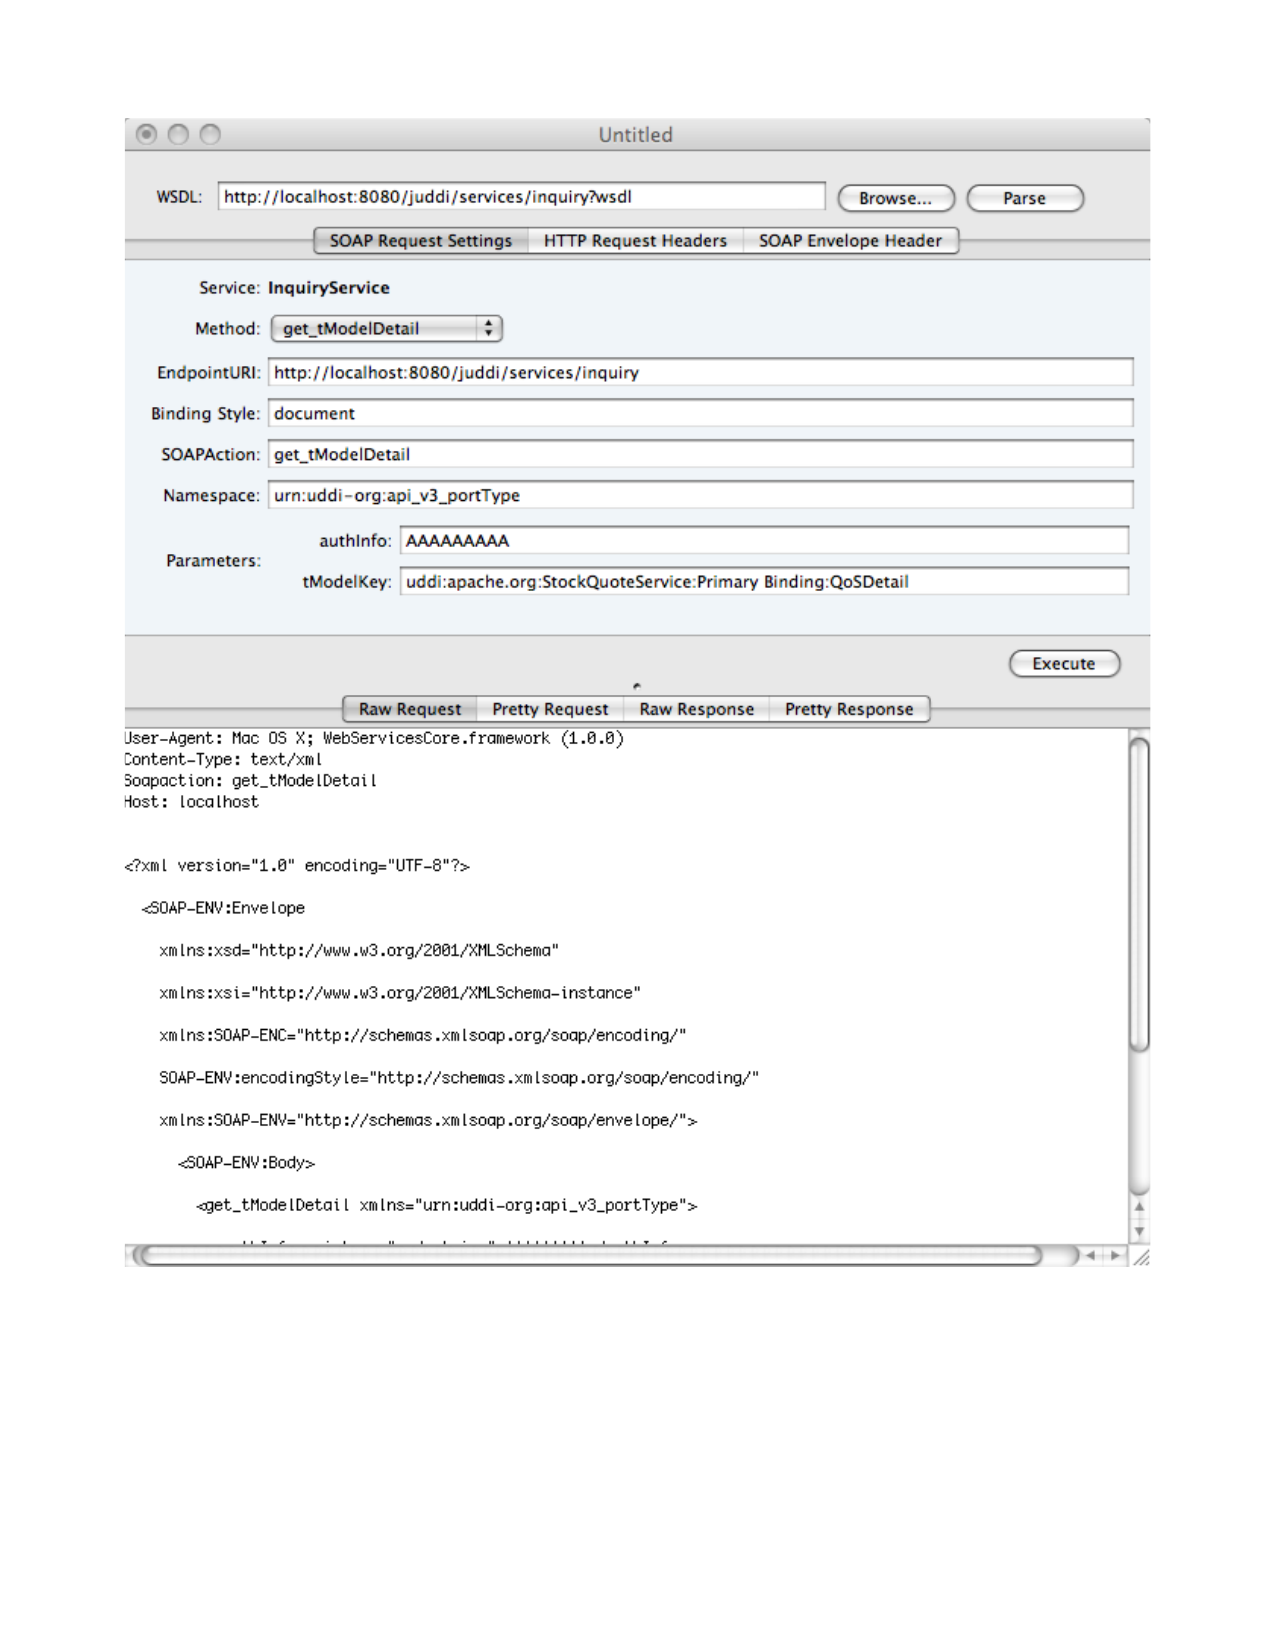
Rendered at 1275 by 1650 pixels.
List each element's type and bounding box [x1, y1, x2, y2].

picture [124, 118, 1151, 1267]
